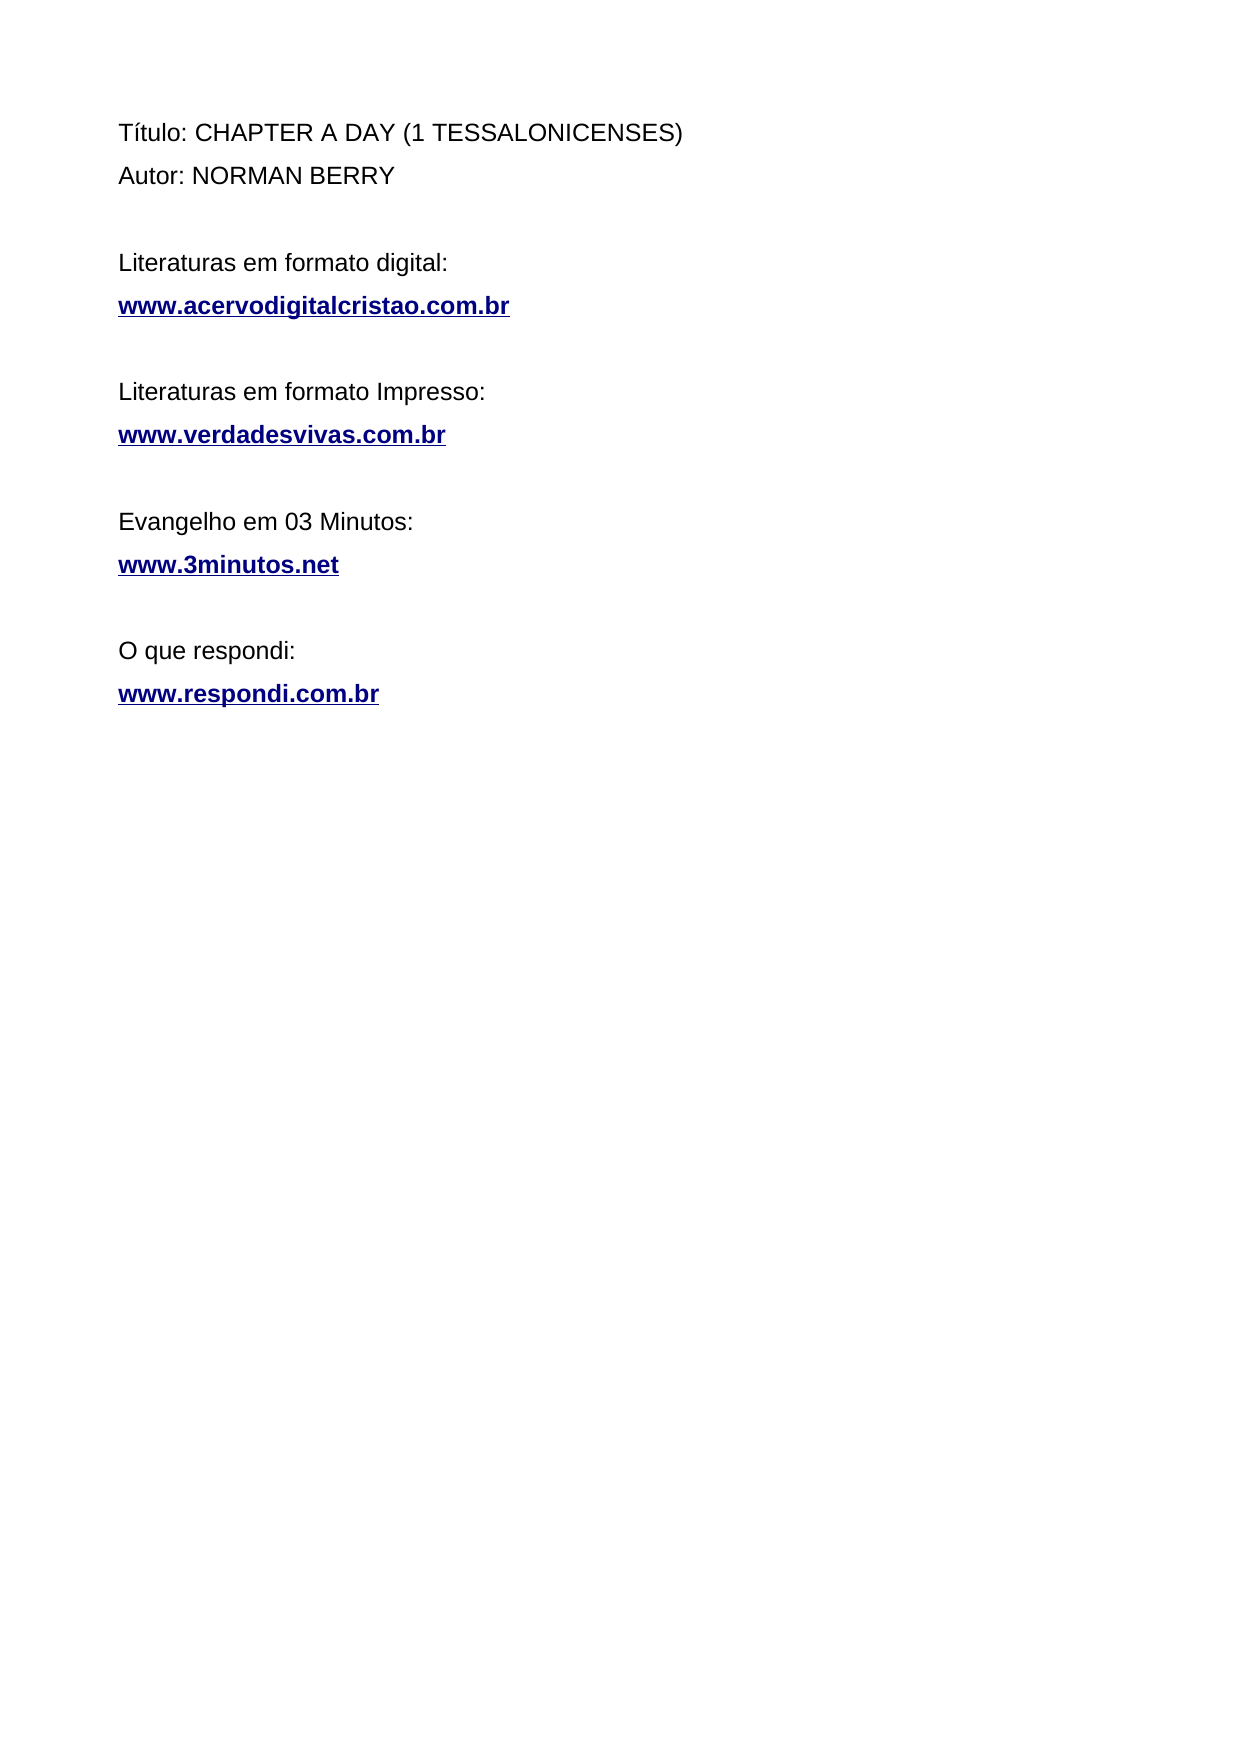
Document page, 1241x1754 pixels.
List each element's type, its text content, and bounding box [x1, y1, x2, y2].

text Título: CHAPTER A DAY (1 TESSALONICENSES) Autor: NORMAN BERRY Literaturas em formato digital: www.acervodigitalcristao.com.br Literaturas em formato Impresso: www.verdadesvivas.com.br Evangelho em 03 Minutos: www.3minutos.net O que respondi: www.respondi.com.br [118, 118, 1122, 708]
